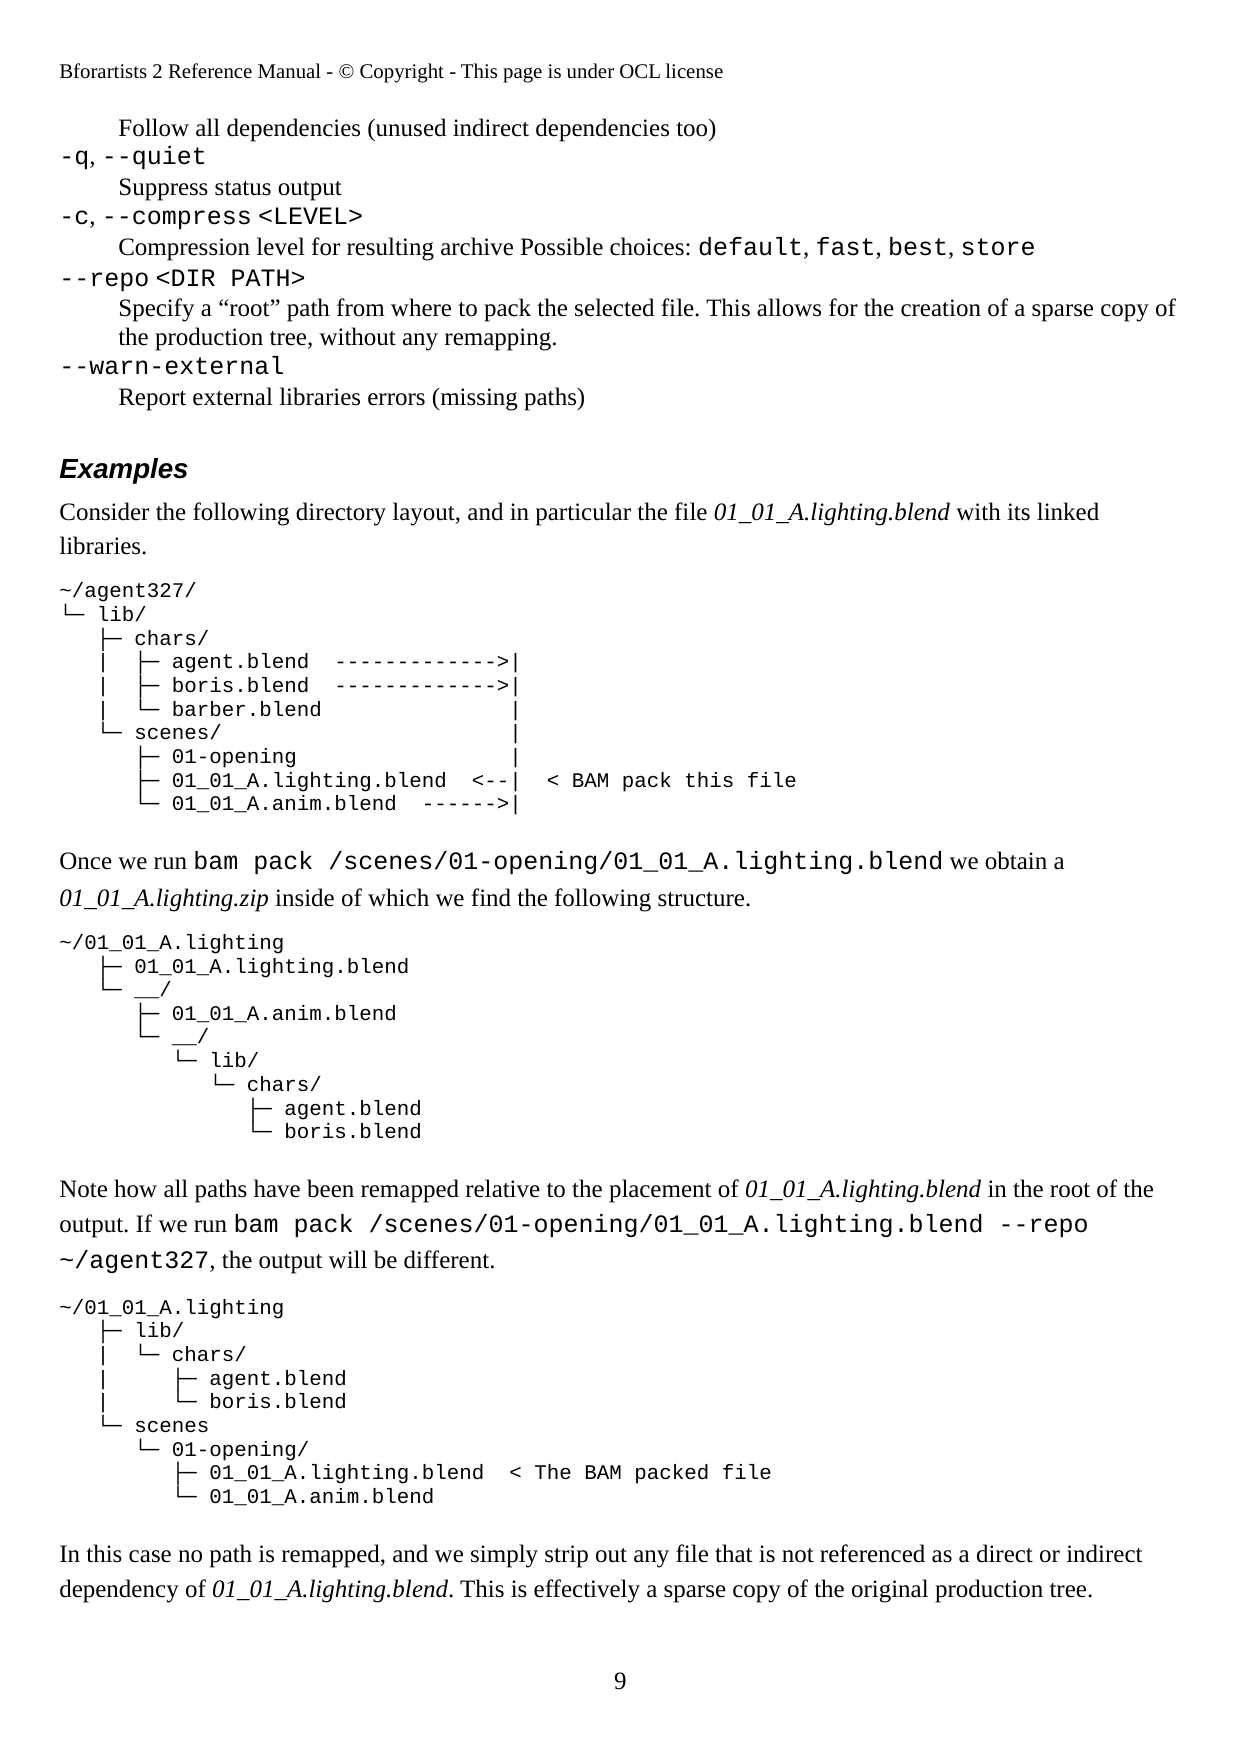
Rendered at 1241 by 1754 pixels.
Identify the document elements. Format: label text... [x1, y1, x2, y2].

text ├─ 01-opening | [59, 746, 140, 769]
text └─ 01_01_A.anim.blend ------>| [59, 793, 1181, 817]
text └─ lib/ [59, 604, 1181, 628]
text └─ 01-opening/ [59, 1439, 1181, 1462]
list Specify a “root” path from where to pack the selected file. This allows for the creation of a sparse copy of the production tree, without any remapping. [118, 293, 1181, 351]
text ├─ chars/ [103, 628, 1181, 651]
list Report external libraries errors (missing paths) [118, 382, 1181, 411]
text ~/agent327/ [59, 580, 1181, 604]
text ├─ 01_01_A.lighting.blend [103, 956, 1181, 979]
text | └─ boris.blend [59, 1391, 1181, 1415]
text ├─ 01_01_A.anim.blend [141, 1003, 1181, 1027]
text | ├─ agent.blend [178, 1368, 1181, 1391]
text └─ boris.blend [59, 1121, 1181, 1145]
text Once we run bam pack /scenes/01-opening/01_01_A.lighting.blend we obtain a 01_01_A.lighting.zip inside of which we find the following structure. [59, 846, 1181, 912]
text | └─ chars/ [59, 1344, 1181, 1368]
text ├─ 01-opening | [141, 746, 1181, 769]
text ├─ 01_01_A.lighting.blend <--| < BAM pack this file [59, 769, 1181, 793]
text Note how all paths have been remapped relative to the placement of 01_01_A.lighting.blend in the root of the output. If we run bam pack /scenes/01-opening/01_01_A.lighting.blend --repo ~/agent327, the output will be different. [59, 1174, 1181, 1276]
subtitle --repo <DIR PATH> [59, 263, 1181, 293]
text ├─ 01_01_A.lighting.blend < The BAM packed file [59, 1462, 1181, 1486]
text | ├─ boris.blend ------------->| [59, 675, 1181, 699]
text ├─ 01_01_A.lighting.blend [59, 956, 102, 979]
text | └─ barber.blend | [59, 699, 1181, 722]
text ~/01_01_A.lighting [59, 1297, 1181, 1321]
list Compression level for resulting archive Possible choices: default, fast, best, store [118, 232, 1181, 263]
subtitle Examples [59, 452, 1181, 484]
text └─ scenes/ | [59, 722, 1181, 746]
subtitle -c, --compress <LEVEL> [59, 201, 1181, 232]
text └─ __/ [59, 979, 1181, 1003]
text ├─ chars/ [59, 628, 102, 651]
text | ├─ agent.blend ------------->| [59, 651, 1181, 675]
subtitle --warn-external [59, 351, 1181, 382]
text └─ 01_01_A.anim.blend [59, 1486, 1181, 1510]
text └─ __/ [59, 1027, 1181, 1050]
text In this case no path is remapped, and we simply strip out any file that is not referenced as a direct or indirect dependency of 01_01_A.lighting.blend. This is effectively a sparse copy of the original production tree. [59, 1539, 1181, 1602]
text ├─ 01_01_A.anim.blend [59, 1003, 140, 1027]
text └─ lib/ [59, 1050, 1181, 1074]
text └─ scenes [59, 1415, 1181, 1439]
list Suppress status output [118, 172, 1181, 201]
text ├─ agent.blend [59, 1097, 1181, 1121]
list Follow all dependencies (unused indirect dependencies too) [118, 113, 1181, 141]
text Consider the following directory layout, and in particular the file 01_01_A.lighting.blend with its linked libraries. [59, 497, 1181, 560]
text └─ chars/ [59, 1074, 1181, 1097]
text | ├─ agent.blend [59, 1368, 177, 1391]
subtitle -q, --quiet [59, 141, 1181, 172]
text ~/01_01_A.lighting [59, 932, 1181, 956]
text ├─ lib/ [59, 1321, 1181, 1344]
